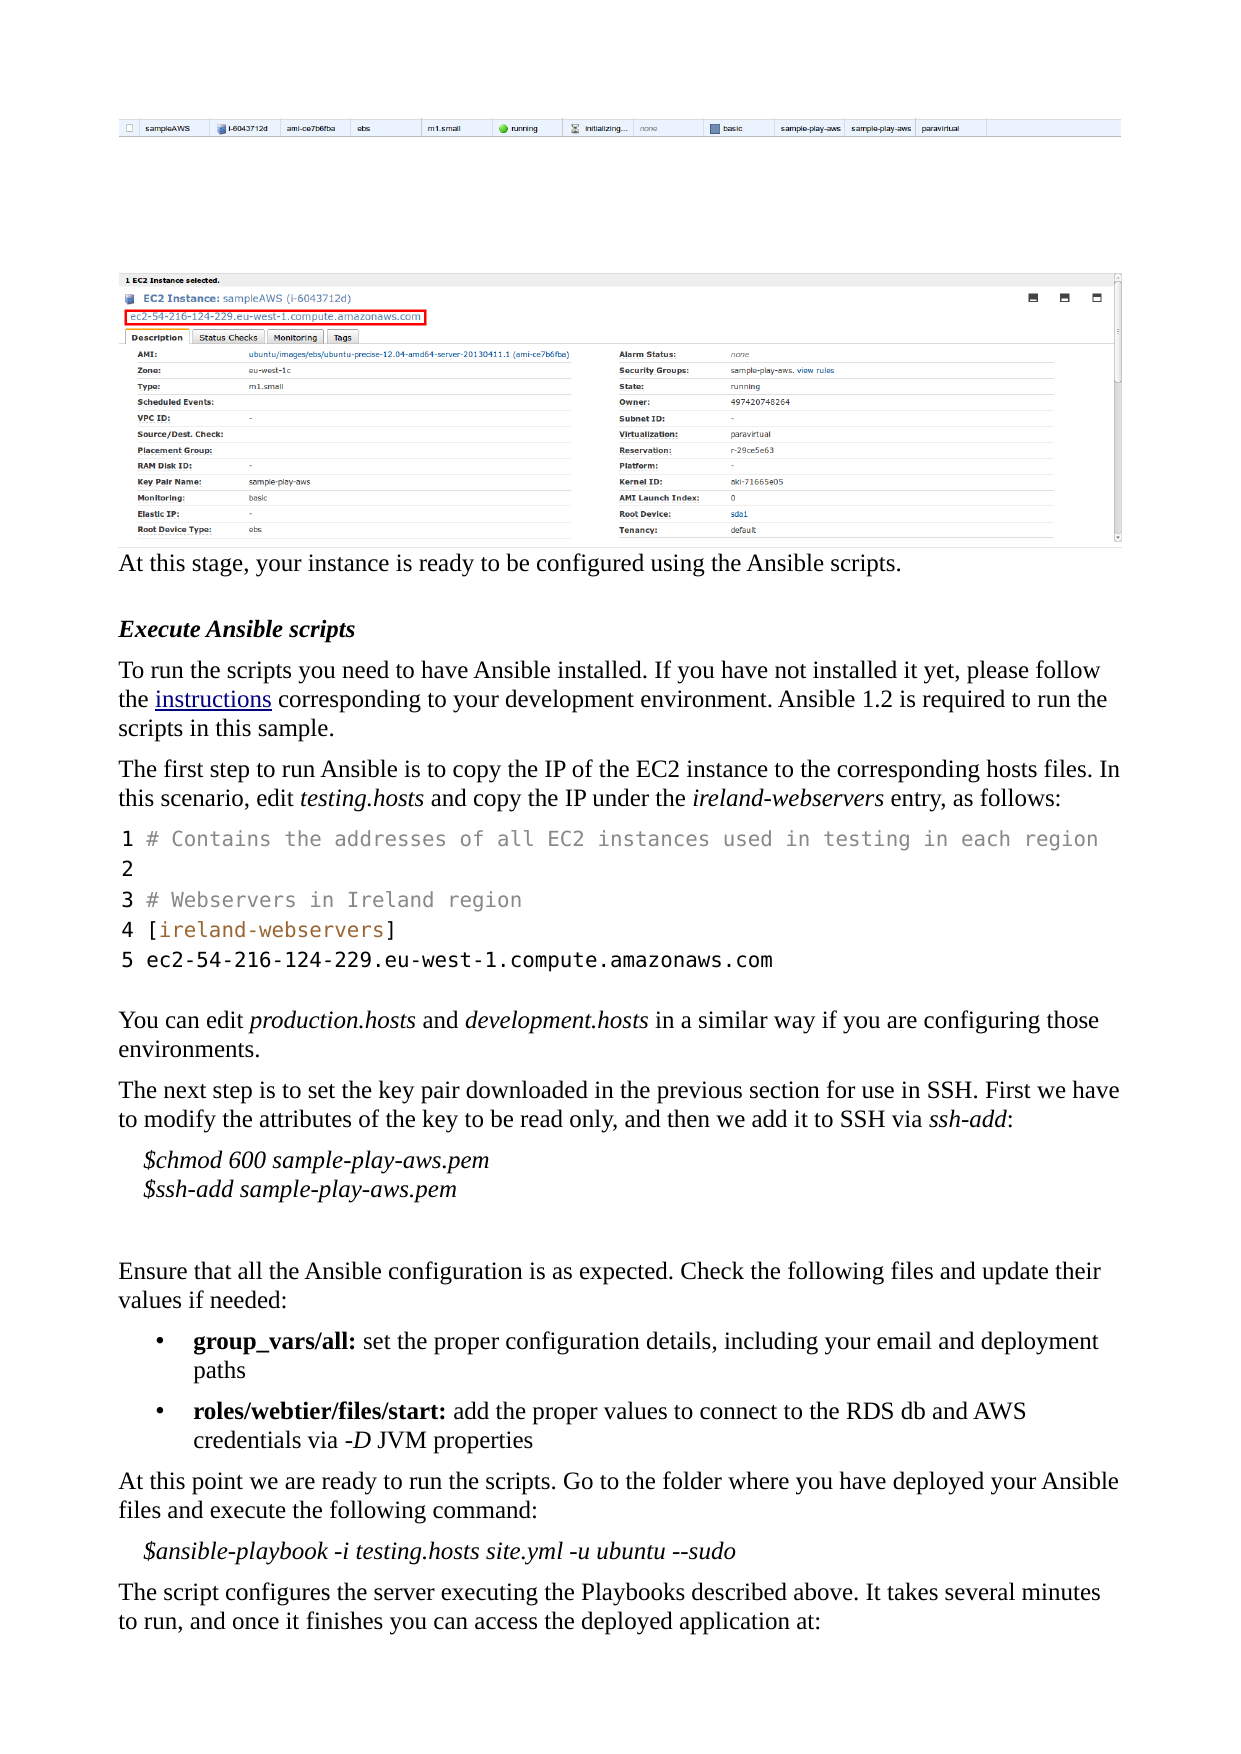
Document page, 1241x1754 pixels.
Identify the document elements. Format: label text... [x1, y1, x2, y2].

text $ansible-playbook -i testing.hosts site.yml -u ubuntu --sudo [118, 1536, 1122, 1565]
subtitle Execute Ansible scripts [118, 614, 1122, 643]
text The script configures the server executing the Playbooks described above. It takes several minutes to run, and once it finishes you can access the deployed application at: [118, 1577, 1122, 1635]
text The first step to run Ansible is to copy the IP of the EC2 instance to the corresponding hosts files. In this scenario, edit testing.hosts and copy the IP under the ireland-webservers entry, as follows: [118, 754, 1122, 812]
list roles/webtier/files/start: add the proper values to connect to the RDS db and AWS credentials via -D JVM properties [156, 1396, 1122, 1454]
picture [118, 118, 1123, 548]
text At this stage, your instance is ready to be configured using the Ansible scripts. [118, 548, 1122, 577]
text At this point we are ready to run the scripts. Go to the folder where you have deployed your Ansible files and execute the following command: [118, 1466, 1122, 1524]
table_header # Contains the addresses of all EC2 instances used in testing in each region # Webservers in Ireland region [ireland-webservers] ec2-54-216-124-229.eu-west-1.compute.amazonaws.com [143, 824, 1110, 1005]
text To run the scripts you need to have Ansible installed. If you have not installed it yet, please follow the instructions corresponding to your development environment. Ansible 1.2 is required to run the scripts in this sample. [118, 655, 1122, 742]
list group_vars/all: set the proper configuration details, including your email and deployment paths [156, 1326, 1122, 1384]
text The next step is to set the key pair downloaded in the previous section for use in SSH. First we have to modify the attributes of the key to be read only, and then we add it to SSH via ssh-add: [118, 1075, 1122, 1132]
text $chmod 600 sample-play-aws.pem $ssh-add sample-play-aws.pem [118, 1145, 1122, 1202]
table_header 1 2 3 4 5 [118, 824, 143, 1005]
text You can edit production.hosts and development.hosts in a similar way if you are configuring those environments. [118, 1005, 1122, 1062]
text Ensure that all the Ansible configuration is as expected. Check the following files and update their values if needed: [118, 1256, 1122, 1314]
